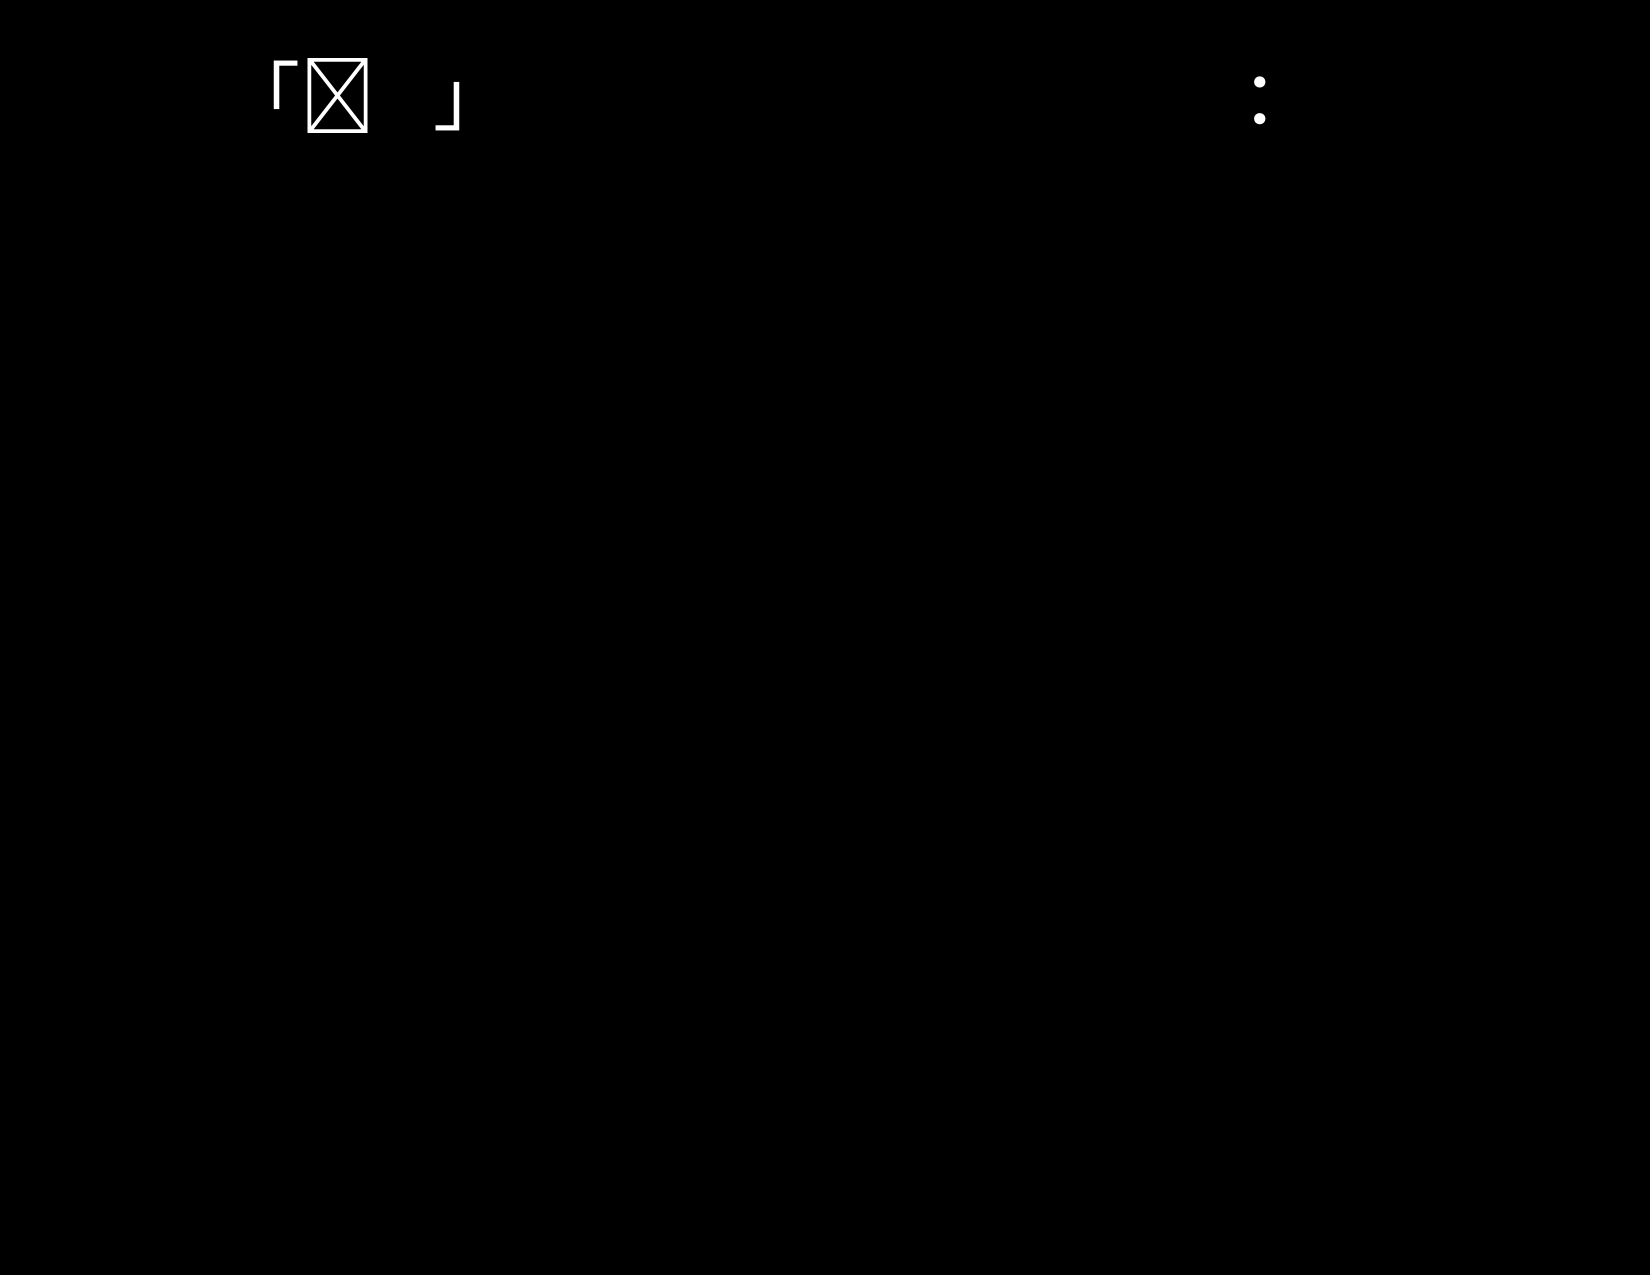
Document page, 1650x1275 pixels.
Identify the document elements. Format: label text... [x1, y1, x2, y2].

text 󱤀󱤁󱤂󱤃󱤄󱤅󱤆󱤇󱤈󱤉󱤊󱤋󱤌󱤍󱤎󱤏 [37, 405, 1612, 491]
text 󱤧󱤘󱥣󱤉󱥃󱥠 󱤌󱥍󱦖󱤌󱤌󱦗󱥩󱦖󱤌󱦗󱤬󱦖󱤌󱦗 [225, 232, 1612, 319]
text 󱤧󱤘󱦔󱥳󱤉󱥠󱦔󱥮󱤙󱤿󱦔󱥮 󱤌󱦔󱤌 󱤌󱦕󱤌 [225, 146, 1612, 232]
text 󱤐󱤑󱤒󱤓󱤔󱤕󱤖󱤗󱤘󱤙󱤚󱤛󱤜󱤝󱤞󱤟 [37, 491, 1612, 577]
text 󱥰󱥱󱥲󱥳󱥴󱥵󱥶󱥷󱥸󱥹󱥺󱥻󱥼󱥽󱥾󱥿 [37, 1009, 1612, 1095]
text 󱥐󱥑󱥒󱥓󱥔󱥕󱥖󱥗󱥘󱥙󱥚󱥛󱥜󱥝󱥞󱥟 [37, 836, 1612, 922]
text 󱥠󱥡󱥢󱥣󱥤󱥥󱥦󱥧󱥨󱥩󱥪󱥫󱥬󱥭󱥮󱥯 [37, 922, 1612, 1009]
text 󱤰󱤱󱤲󱤳󱤴󱤵󱤶󱤷󱤸󱤹󱤺󱤻󱤼󱤽󱤾󱤿 [37, 664, 1612, 750]
text 󱦀󱦁󱦂󱦃󱦄󱦅󱦆󱦇󱦈󱦠󱦡󱦢󱦣 [37, 1095, 1612, 1181]
text 「󱤿󱤽」󱤧󱤘󱥂 󱦐󱦌󱦒󱦌󱦌󱦒󱤀：󱦒󱦌󱦌󱦌󱦑 [225, 37, 1612, 146]
text 󱥀󱥁󱥂󱥃󱥄󱥅󱥆󱥇󱥈󱥉󱥊󱥋󱥌󱥍󱥎󱥏 [37, 750, 1612, 836]
text 󱤠󱤡󱤢󱤣󱤤󱤥󱤦󱤧󱤨󱤩󱤪󱤫󱤬󱤭󱤮󱤯 [37, 577, 1612, 664]
